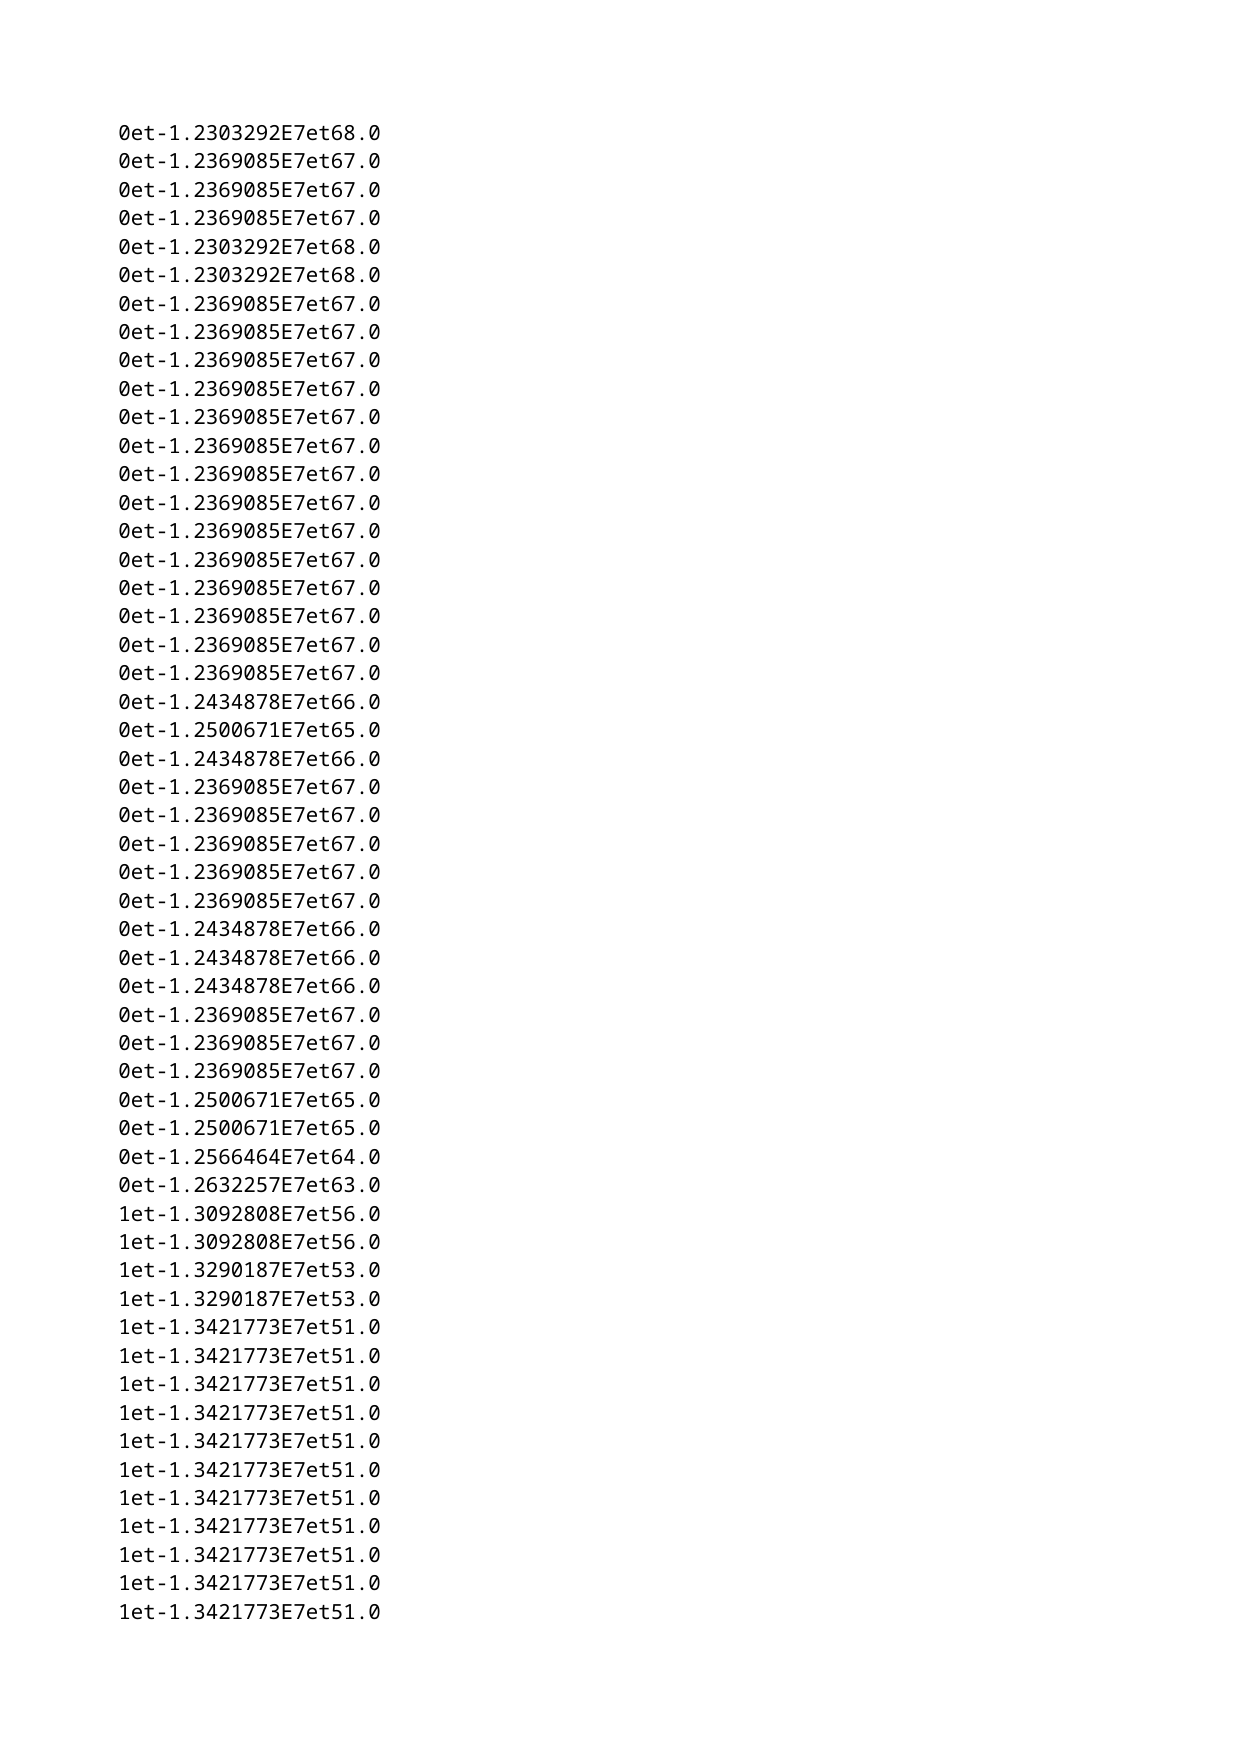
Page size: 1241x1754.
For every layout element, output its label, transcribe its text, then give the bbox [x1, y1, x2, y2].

text 0et-1.2369085E7et67.0 [118, 175, 1122, 203]
text 0et-1.2434878E7et66.0 [118, 971, 1122, 1000]
text 0et-1.2369085E7et67.0 [118, 516, 1122, 545]
text 0et-1.2369085E7et67.0 [118, 573, 1122, 602]
text 0et-1.2369085E7et67.0 [118, 829, 1122, 857]
text 1et-1.3421773E7et51.0 [118, 1398, 1122, 1426]
text 1et-1.3421773E7et51.0 [118, 1540, 1122, 1568]
text 0et-1.2369085E7et67.0 [118, 488, 1122, 516]
text 0et-1.2369085E7et67.0 [118, 886, 1122, 914]
text 0et-1.2434878E7et66.0 [118, 687, 1122, 715]
text 0et-1.2369085E7et67.0 [118, 203, 1122, 232]
text 0et-1.2369085E7et67.0 [118, 772, 1122, 801]
text 0et-1.2434878E7et66.0 [118, 744, 1122, 772]
text 0et-1.2369085E7et67.0 [118, 630, 1122, 658]
text 0et-1.2369085E7et67.0 [118, 346, 1122, 374]
text 1et-1.3421773E7et51.0 [118, 1597, 1122, 1625]
text 0et-1.2369085E7et67.0 [118, 857, 1122, 886]
text 1et-1.3092808E7et56.0 [118, 1227, 1122, 1256]
text 0et-1.2303292E7et68.0 [118, 232, 1122, 260]
text 1et-1.3092808E7et56.0 [118, 1199, 1122, 1227]
text 0et-1.2500671E7et65.0 [118, 715, 1122, 744]
text 1et-1.3290187E7et53.0 [118, 1256, 1122, 1284]
text 1et-1.3421773E7et51.0 [118, 1341, 1122, 1369]
text 0et-1.2303292E7et68.0 [118, 118, 1122, 147]
text 0et-1.2369085E7et67.0 [118, 545, 1122, 573]
text 0et-1.2303292E7et68.0 [118, 260, 1122, 289]
text 1et-1.3421773E7et51.0 [118, 1512, 1122, 1540]
text 0et-1.2369085E7et67.0 [118, 1057, 1122, 1085]
text 1et-1.3421773E7et51.0 [118, 1568, 1122, 1597]
text 0et-1.2369085E7et67.0 [118, 658, 1122, 687]
text 0et-1.2369085E7et67.0 [118, 289, 1122, 317]
text 0et-1.2369085E7et67.0 [118, 1000, 1122, 1028]
text 0et-1.2500671E7et65.0 [118, 1113, 1122, 1142]
text 0et-1.2369085E7et67.0 [118, 602, 1122, 630]
text 0et-1.2369085E7et67.0 [118, 317, 1122, 346]
text 1et-1.3421773E7et51.0 [118, 1483, 1122, 1512]
text 0et-1.2369085E7et67.0 [118, 147, 1122, 175]
text 0et-1.2500671E7et65.0 [118, 1085, 1122, 1113]
text 0et-1.2369085E7et67.0 [118, 402, 1122, 431]
text 0et-1.2434878E7et66.0 [118, 943, 1122, 971]
text 0et-1.2434878E7et66.0 [118, 914, 1122, 943]
text 0et-1.2369085E7et67.0 [118, 374, 1122, 402]
text 0et-1.2369085E7et67.0 [118, 1028, 1122, 1057]
text 1et-1.3421773E7et51.0 [118, 1369, 1122, 1398]
text 1et-1.3421773E7et51.0 [118, 1455, 1122, 1483]
text 1et-1.3421773E7et51.0 [118, 1426, 1122, 1455]
text 1et-1.3421773E7et51.0 [118, 1312, 1122, 1341]
text 0et-1.2369085E7et67.0 [118, 431, 1122, 459]
text 0et-1.2369085E7et67.0 [118, 801, 1122, 829]
text 0et-1.2632257E7et63.0 [118, 1170, 1122, 1199]
text 0et-1.2369085E7et67.0 [118, 459, 1122, 488]
text 0et-1.2566464E7et64.0 [118, 1142, 1122, 1170]
text 1et-1.3290187E7et53.0 [118, 1284, 1122, 1312]
